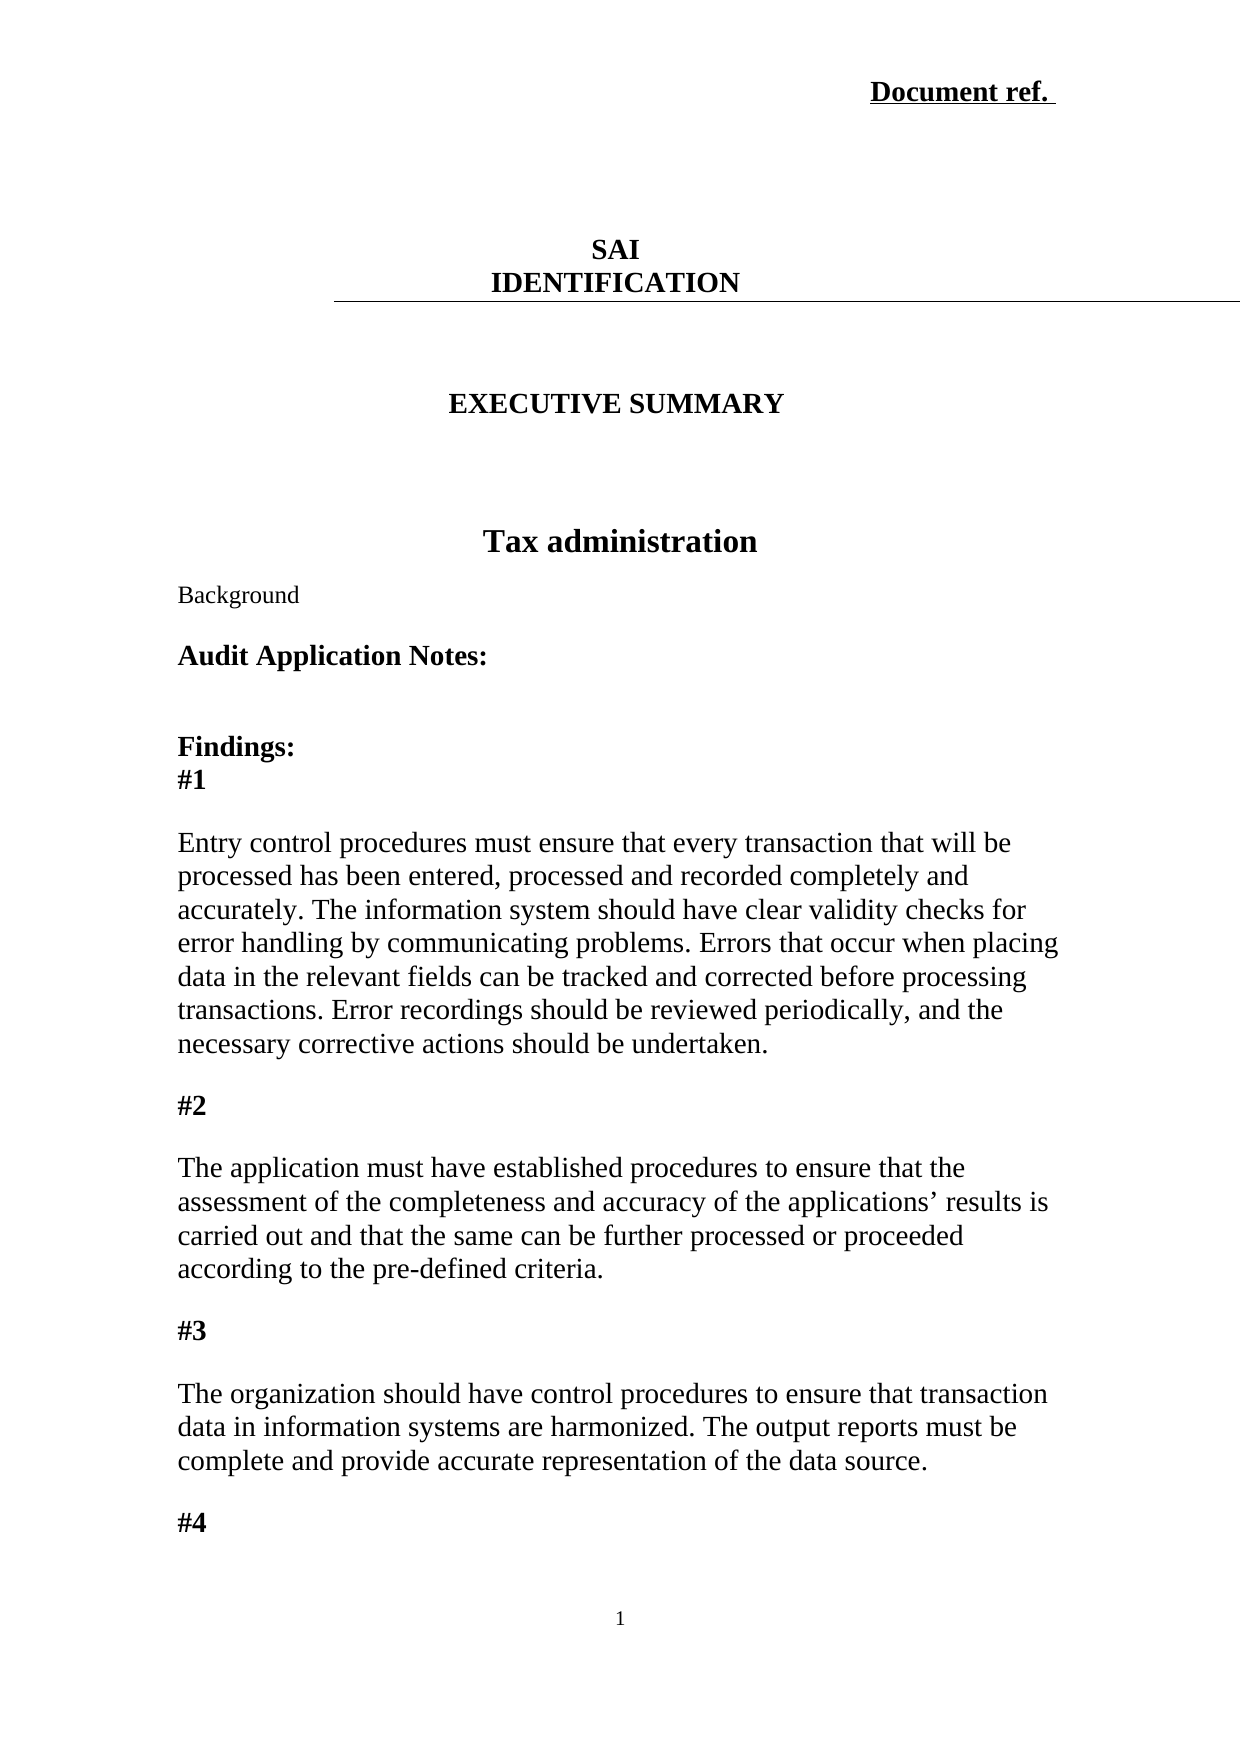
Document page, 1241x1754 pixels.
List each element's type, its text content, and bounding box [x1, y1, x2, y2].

text SAI [177, 232, 1054, 266]
text EXECUTIVE SUMMARY [177, 386, 1063, 419]
text Findings: [177, 729, 1063, 762]
text #1 [177, 762, 1063, 796]
text IDENTIFICATION [177, 266, 1054, 299]
text Document ref. [190, 74, 1055, 107]
text Tax administration [177, 522, 1063, 560]
text The organization should have control procedures to ensure that transaction data in information systems are harmonized. The output reports must be complete and provide accurate representation of the data source. [177, 1376, 1063, 1476]
text The application must have established procedures to ensure that the assessment of the completeness and accuracy of the applications’ results is carried out and that the same can be further processed or proceeded according to the pre-defined criteria. [177, 1151, 1063, 1285]
text #2 [177, 1088, 1063, 1122]
text Audit Application Notes: [177, 638, 1063, 671]
text #4 [177, 1505, 1063, 1539]
text Background [177, 580, 1063, 609]
text #3 [177, 1313, 1063, 1347]
text Entry control procedures must ensure that every transaction that will be processed has been entered, processed and recorded completely and accurately. The information system should have clear validity checks for error handling by communicating problems. Errors that occur when placing data in the relevant fields can be tracked and corrected before processing transactions. Error recordings should be reviewed periodically, and the necessary corrective actions should be undertaken. [177, 825, 1063, 1059]
